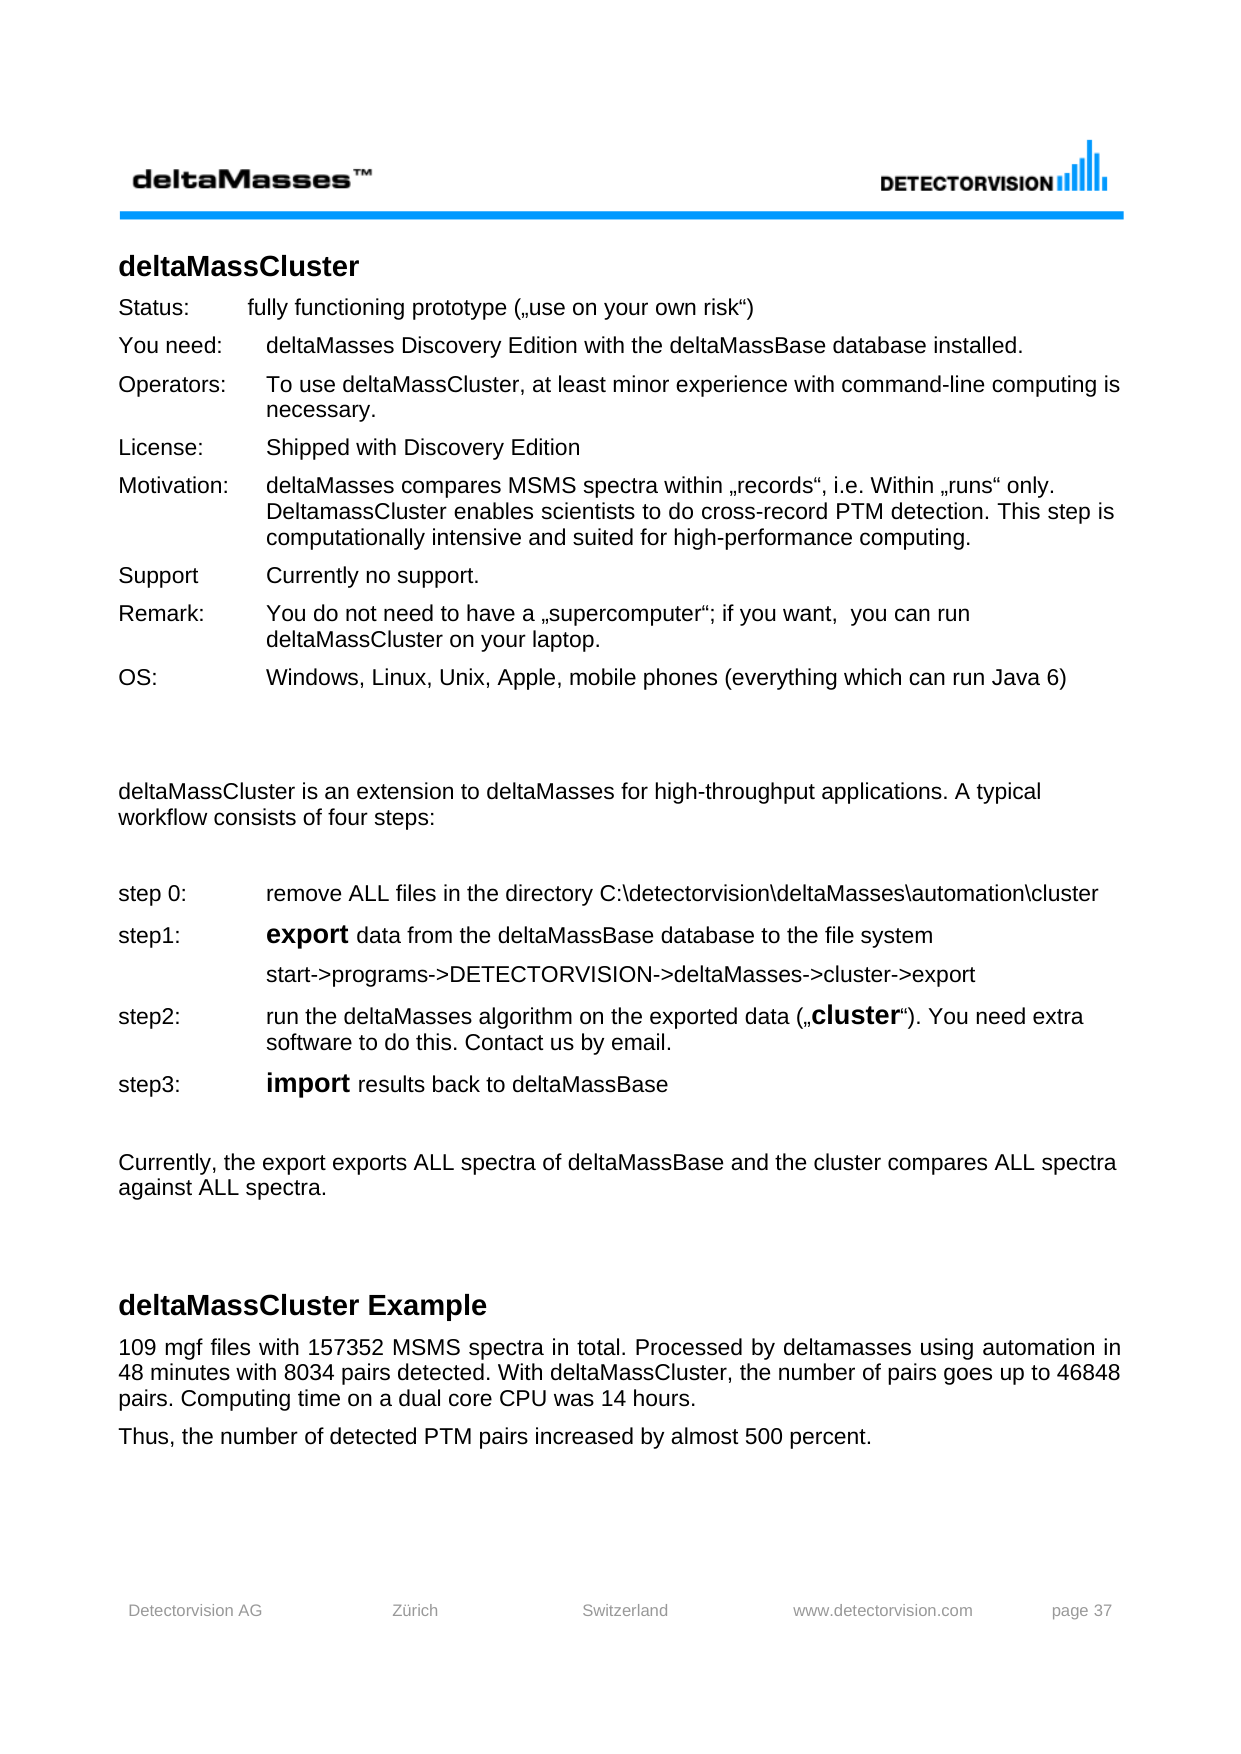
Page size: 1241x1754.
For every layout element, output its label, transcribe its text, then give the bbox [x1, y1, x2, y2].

picture [121, 121, 380, 196]
text Currently, the export exports ALL spectra of deltaMassBase and the cluster compares ALL spectra against ALL spectra. [118, 1149, 1122, 1200]
text step2: run the deltaMasses algorithm on the exported data („cluster“). You need extra software to do this. Contact us by email. [118, 1000, 1122, 1056]
text step3: import results back to deltaMassBase [118, 1068, 1122, 1098]
text Operators: To use deltaMassCluster, at least minor experience with command-line computing is necessary. [118, 371, 1122, 423]
text step 0: remove ALL files in the directory C:\detectorvision\deltaMasses\automation\cluster [118, 881, 1122, 906]
text Status: fully functioning prototype („use on your own risk“) [118, 295, 1122, 321]
text Support Currently no support. [118, 563, 1122, 588]
text OS: Windows, Linux, Unix, Apple, mobile phones (everything which can run Java 6) [118, 664, 1122, 690]
picture [119, 210, 1124, 221]
text 109 mgf files with 157352 MSMS spectra in total. Processed by deltamasses using automation in 48 minutes with 8034 pairs detected. With deltaMassCluster, the number of pairs goes up to 46848 pairs. Computing time on a dual core CPU was 14 hours. [118, 1334, 1122, 1411]
text start->programs->DETECTORVISION->deltaMasses->cluster->export [118, 962, 1122, 987]
text Motivation: deltaMasses compares MSMS spectra within „records“, i.e. Within „runs“ only. DeltamassCluster enables scientists to do cross-record PTM detection. This step is computationally intensive and suited for high-performance computing. [118, 473, 1122, 550]
text Remark: You do not need to have a „supercomputer“; if you want, you can run deltaMassCluster on your laptop. [118, 601, 1122, 652]
text step1: export data from the deltaMassBase database to the file system [118, 919, 1122, 949]
text deltaMassCluster is an extension to deltaMasses for high-throughput applications. A typical workflow consists of four steps: [118, 779, 1122, 830]
text Thus, the number of detected PTM pairs increased by almost 500 percent. [118, 1424, 1122, 1449]
text deltaMassCluster Example [118, 1289, 1122, 1322]
text You need: deltaMasses Discovery Edition with the deltaMassBase database installed. [118, 333, 1122, 359]
text License: Shipped with Discovery Edition [118, 435, 1122, 461]
text deltaMassCluster [118, 250, 1122, 283]
picture [875, 121, 1121, 196]
